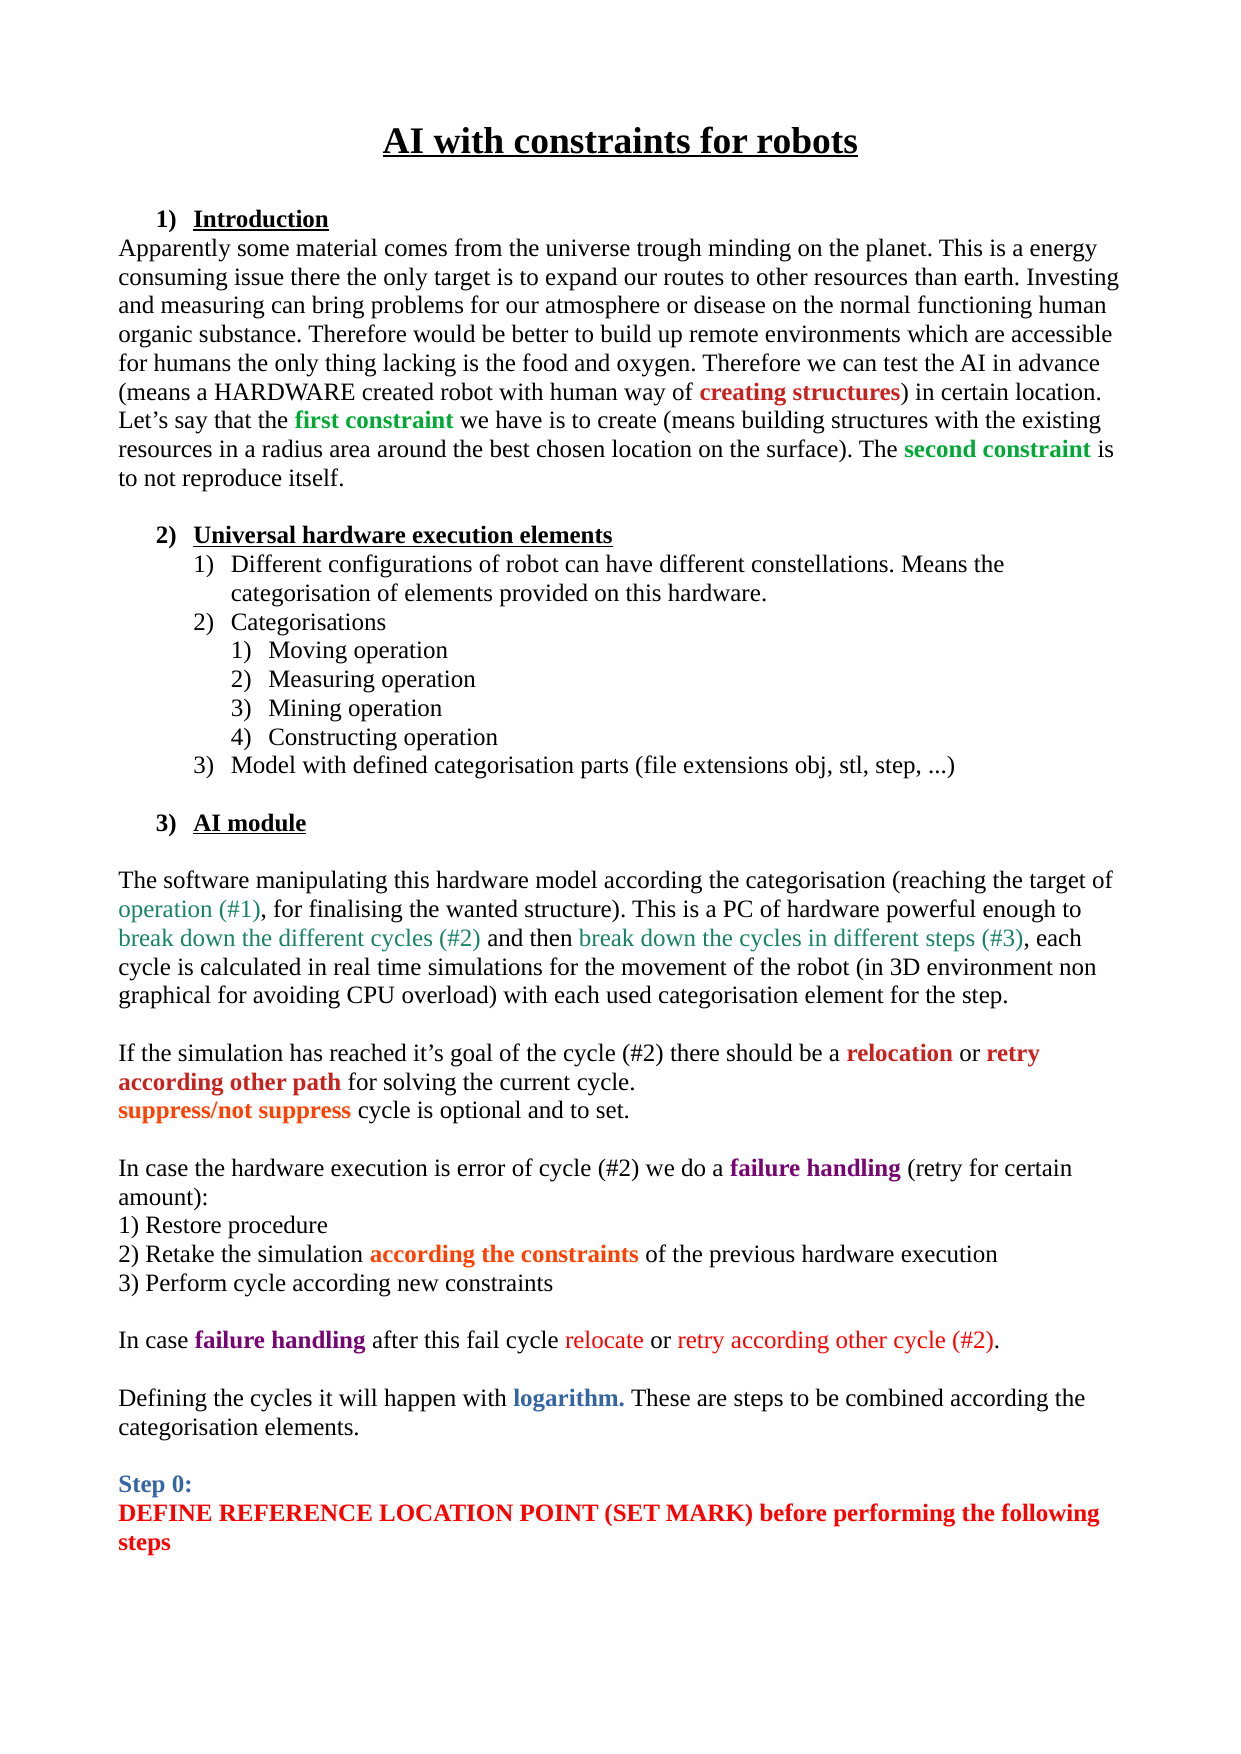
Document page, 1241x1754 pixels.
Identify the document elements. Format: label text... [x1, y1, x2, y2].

text Step 0: [118, 1469, 1122, 1498]
text 2) Retake the simulation according the constraints of the previous hardware execution [118, 1239, 1122, 1268]
text 1) Restore procedure [118, 1211, 1122, 1239]
list Categorisations [193, 607, 1122, 636]
list AI module [156, 808, 1122, 837]
text suppress/not suppress cycle is optional and to set. [118, 1096, 1122, 1124]
text 3) Perform cycle according new constraints [118, 1268, 1122, 1297]
text Let’s say that the first constraint we have is to create (means building structures with the existing resources in a radius area around the best chosen location on the surface). The second constraint is to not reproduce itself. [118, 406, 1122, 492]
list Different configurations of robot can have different constellations. Means the categorisation of elements provided on this hardware. [193, 549, 1122, 607]
list Constructing operation [231, 722, 1122, 751]
list Mining operation [231, 693, 1122, 722]
text Defining the cycles it will happen with logarithm. These are steps to be combined according the categorisation elements. [118, 1383, 1122, 1441]
text AI with constraints for robots [118, 118, 1122, 161]
text In case the hardware execution is error of cycle (#2) we do a failure handling (retry for certain amount): [118, 1153, 1122, 1211]
text Apparently some material comes from the universe trough minding on the planet. This is a energy consuming issue there the only target is to expand our routes to other resources than earth. Investing and measuring can bring problems for our atmosphere or disease on the normal functioning human organic substance. Therefore would be better to build up remote environments which are accessible for humans the only thing lacking is the food and oxygen. Therefore we can test the AI in advance (means a HARDWARE created robot with human way of creating structures) in certain location. [118, 233, 1122, 406]
text DEFINE REFERENCE LOCATION POINT (SET MARK) before performing the following steps [118, 1498, 1122, 1556]
text In case failure handling after this fail cycle relocate or retry according other cycle (#2). [118, 1326, 1122, 1354]
list Model with defined categorisation parts (file extensions obj, stl, step, ...) [193, 751, 1122, 779]
list Moving operation [231, 636, 1122, 664]
text The software manipulating this hardware model according the categorisation (reaching the target of operation (#1), for finalising the wanted structure). This is a PC of hardware powerful enough to break down the different cycles (#2) and then break down the cycles in different steps (#3), each cycle is calculated in real time simulations for the movement of the robot (in 3D environment non graphical for avoiding CPU overload) with each used categorisation element for the step. [118, 866, 1122, 1009]
list Measuring operation [231, 664, 1122, 693]
list Introduction [156, 204, 1122, 233]
text If the simulation has reached it’s goal of the cycle (#2) there should be a relocation or retry according other path for solving the current cycle. [118, 1038, 1122, 1096]
list Universal hardware execution elements [156, 521, 1122, 549]
